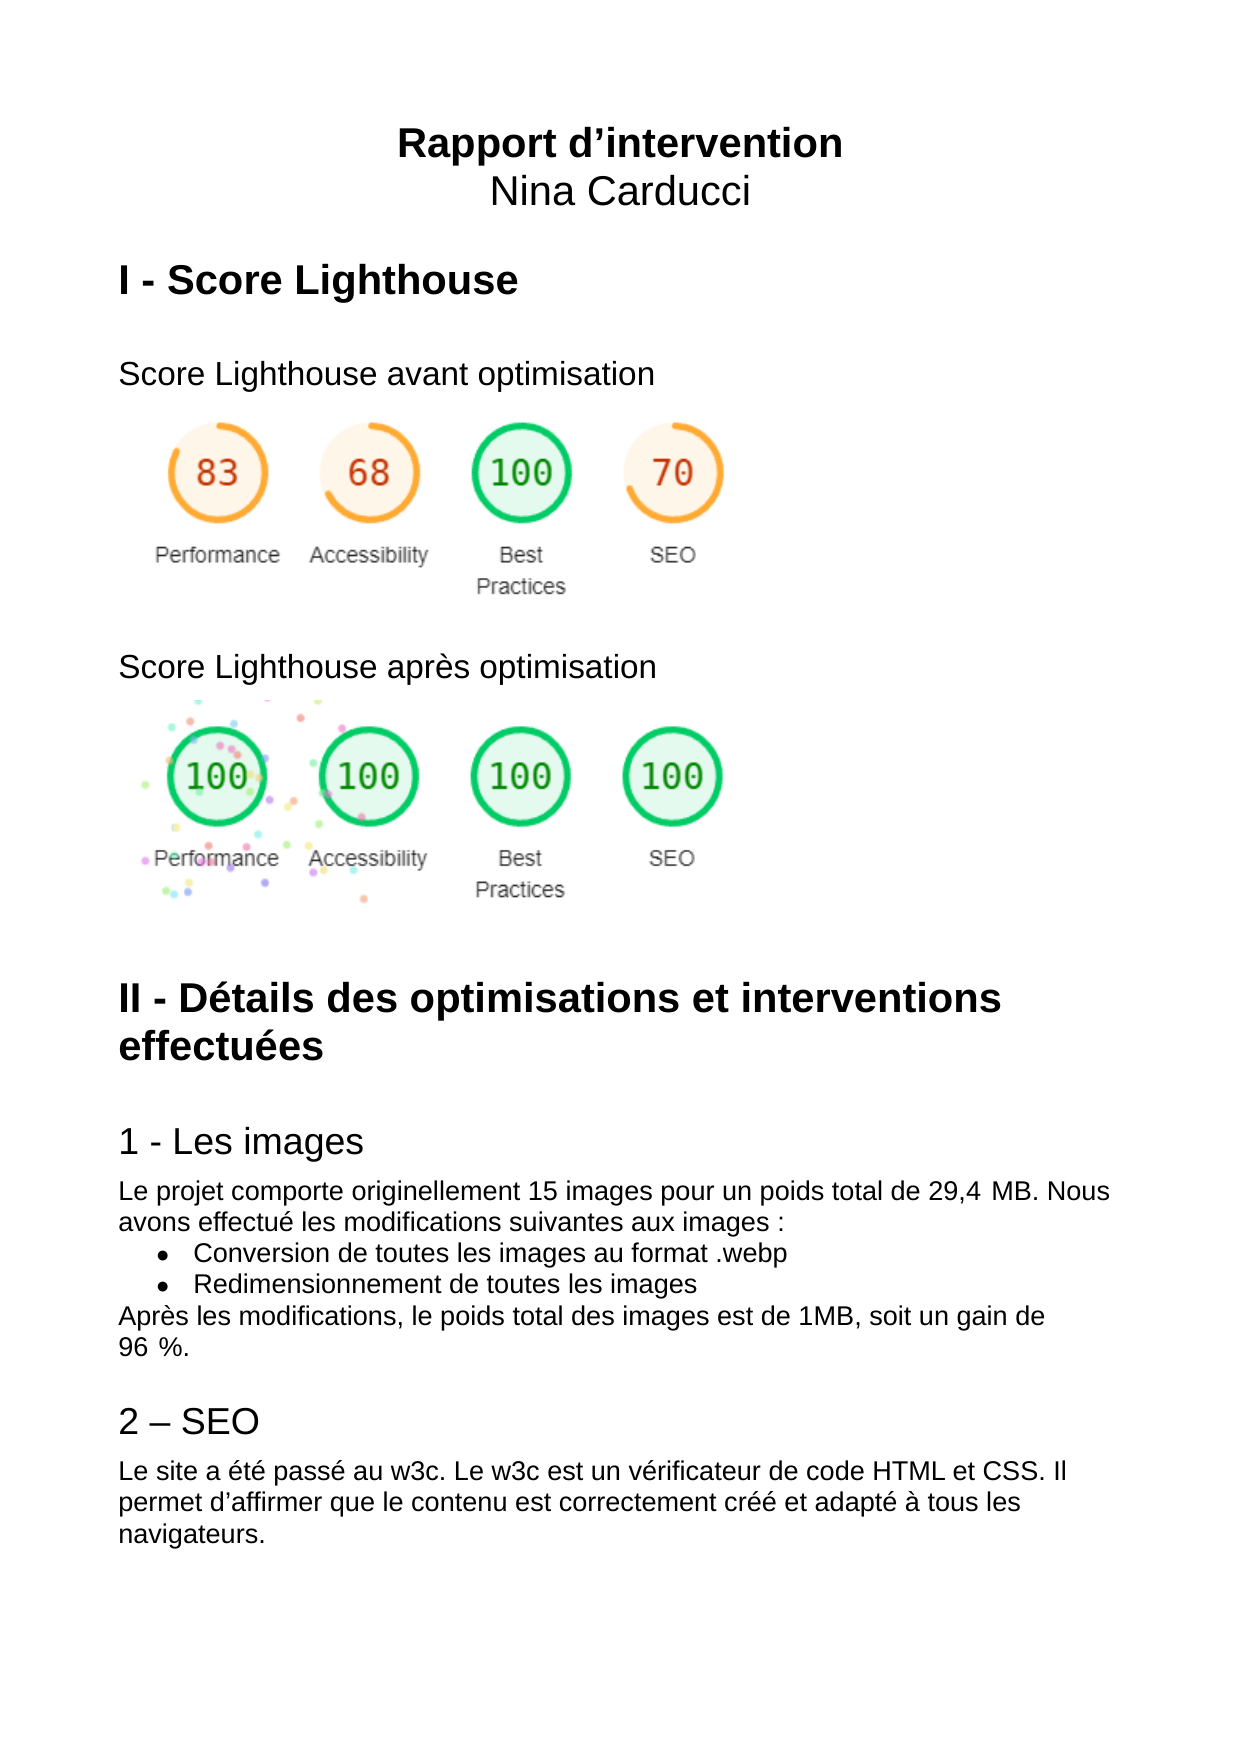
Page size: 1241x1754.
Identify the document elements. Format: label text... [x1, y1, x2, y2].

text Le projet comporte originellement 15 images pour un poids total de 29,4 MB. Nous avons effectué les modifications suivantes aux images : [118, 1174, 1122, 1237]
subtitle 1 - Les images [118, 1119, 1122, 1162]
subtitle 2 – SEO [118, 1399, 1122, 1443]
subtitle II - Détails des optimisations et interventions effectuées [118, 973, 1122, 1069]
picture [123, 404, 754, 610]
picture [111, 700, 737, 921]
text Après les modifications, le poids total des images est de 1MB, soit un gain de 96 %. [118, 1299, 1122, 1362]
text Le site a été passé au w3c. Le w3c est un vérificateur de code HTML et CSS. Il permet d’affirmer que le contenu est correctement créé et adapté à tous les navigateurs. [118, 1455, 1122, 1549]
text Nina Carducci [118, 166, 1122, 214]
subtitle Score Lighthouse avant optimisation [118, 353, 1122, 392]
subtitle Score Lighthouse après optimisation [118, 648, 1122, 686]
list Redimensionnement de toutes les images [156, 1268, 1122, 1299]
subtitle I - Score Lighthouse [118, 256, 1122, 303]
list Conversion de toutes les images au format .webp [156, 1237, 1122, 1268]
text Rapport d’intervention [118, 118, 1122, 166]
